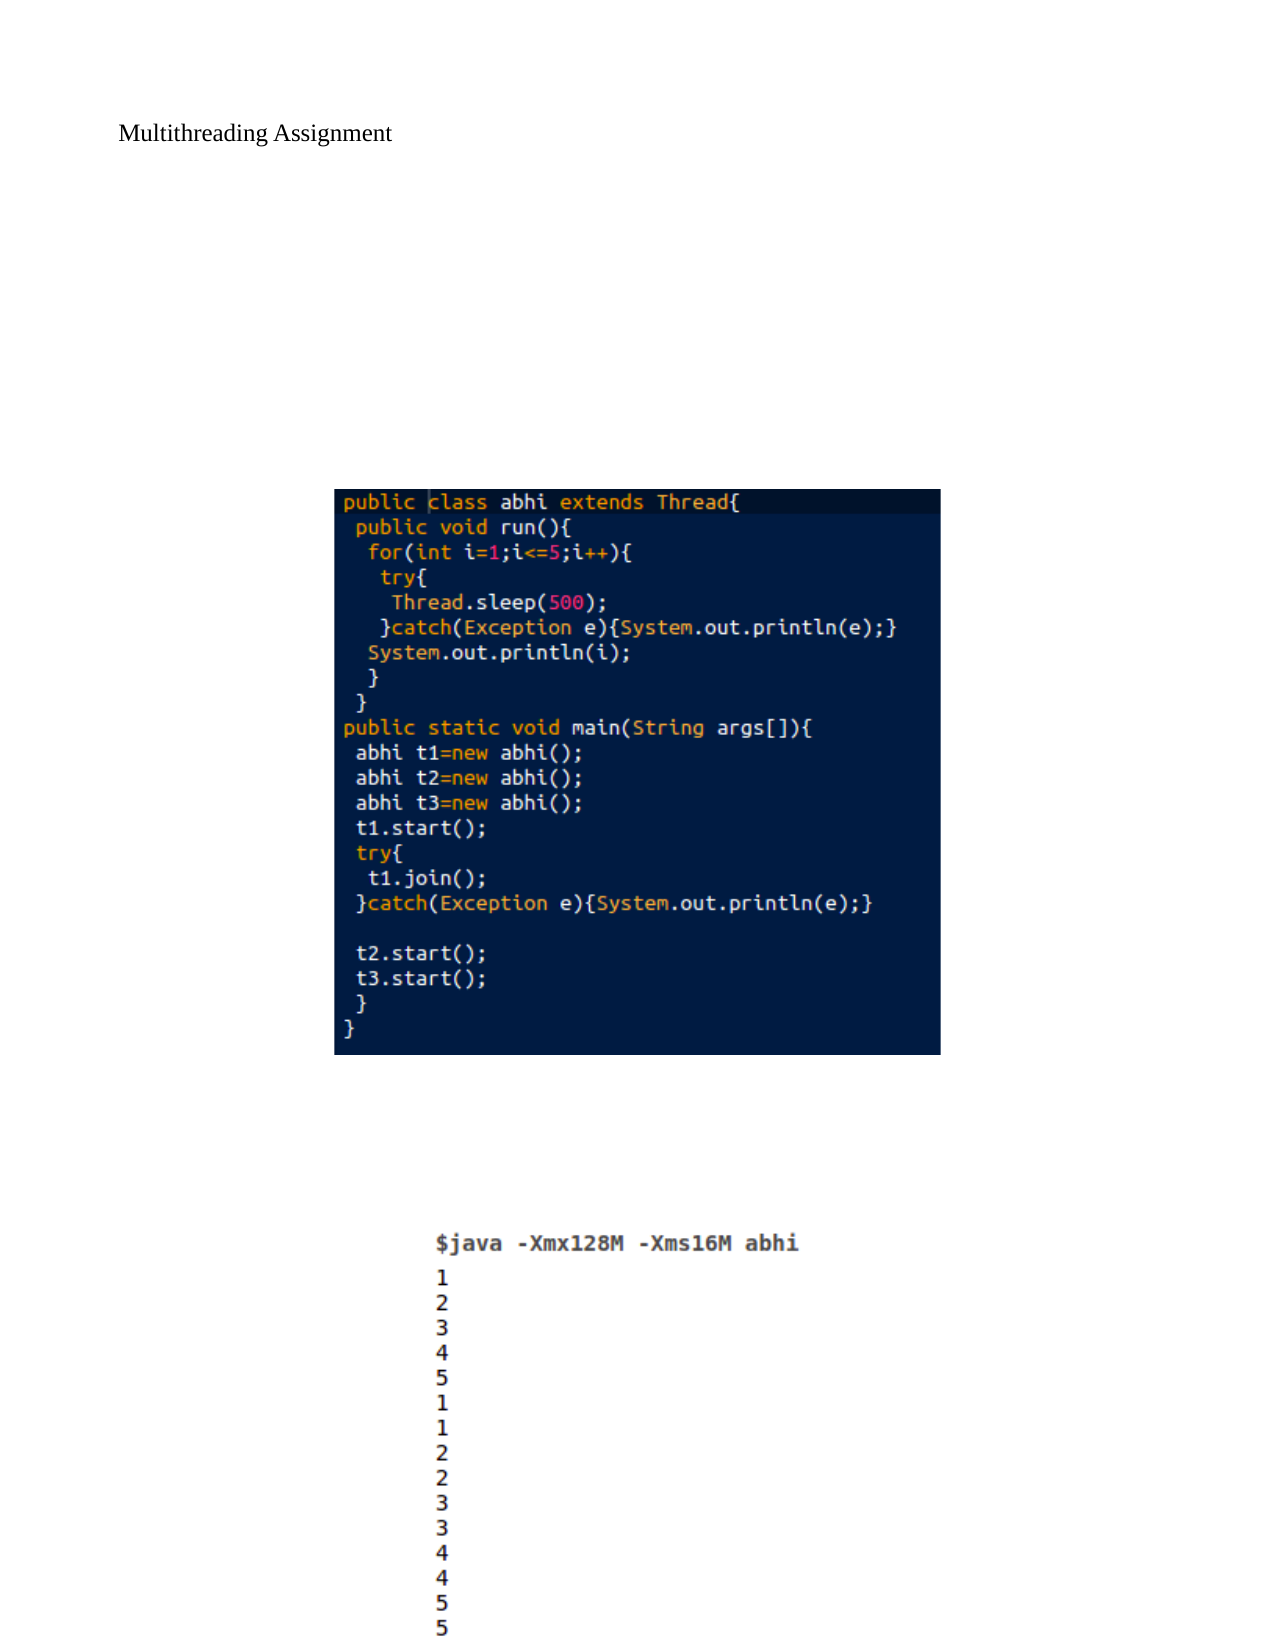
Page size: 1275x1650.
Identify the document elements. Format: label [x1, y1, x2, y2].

picture [420, 1223, 855, 1650]
picture [334, 489, 941, 1055]
